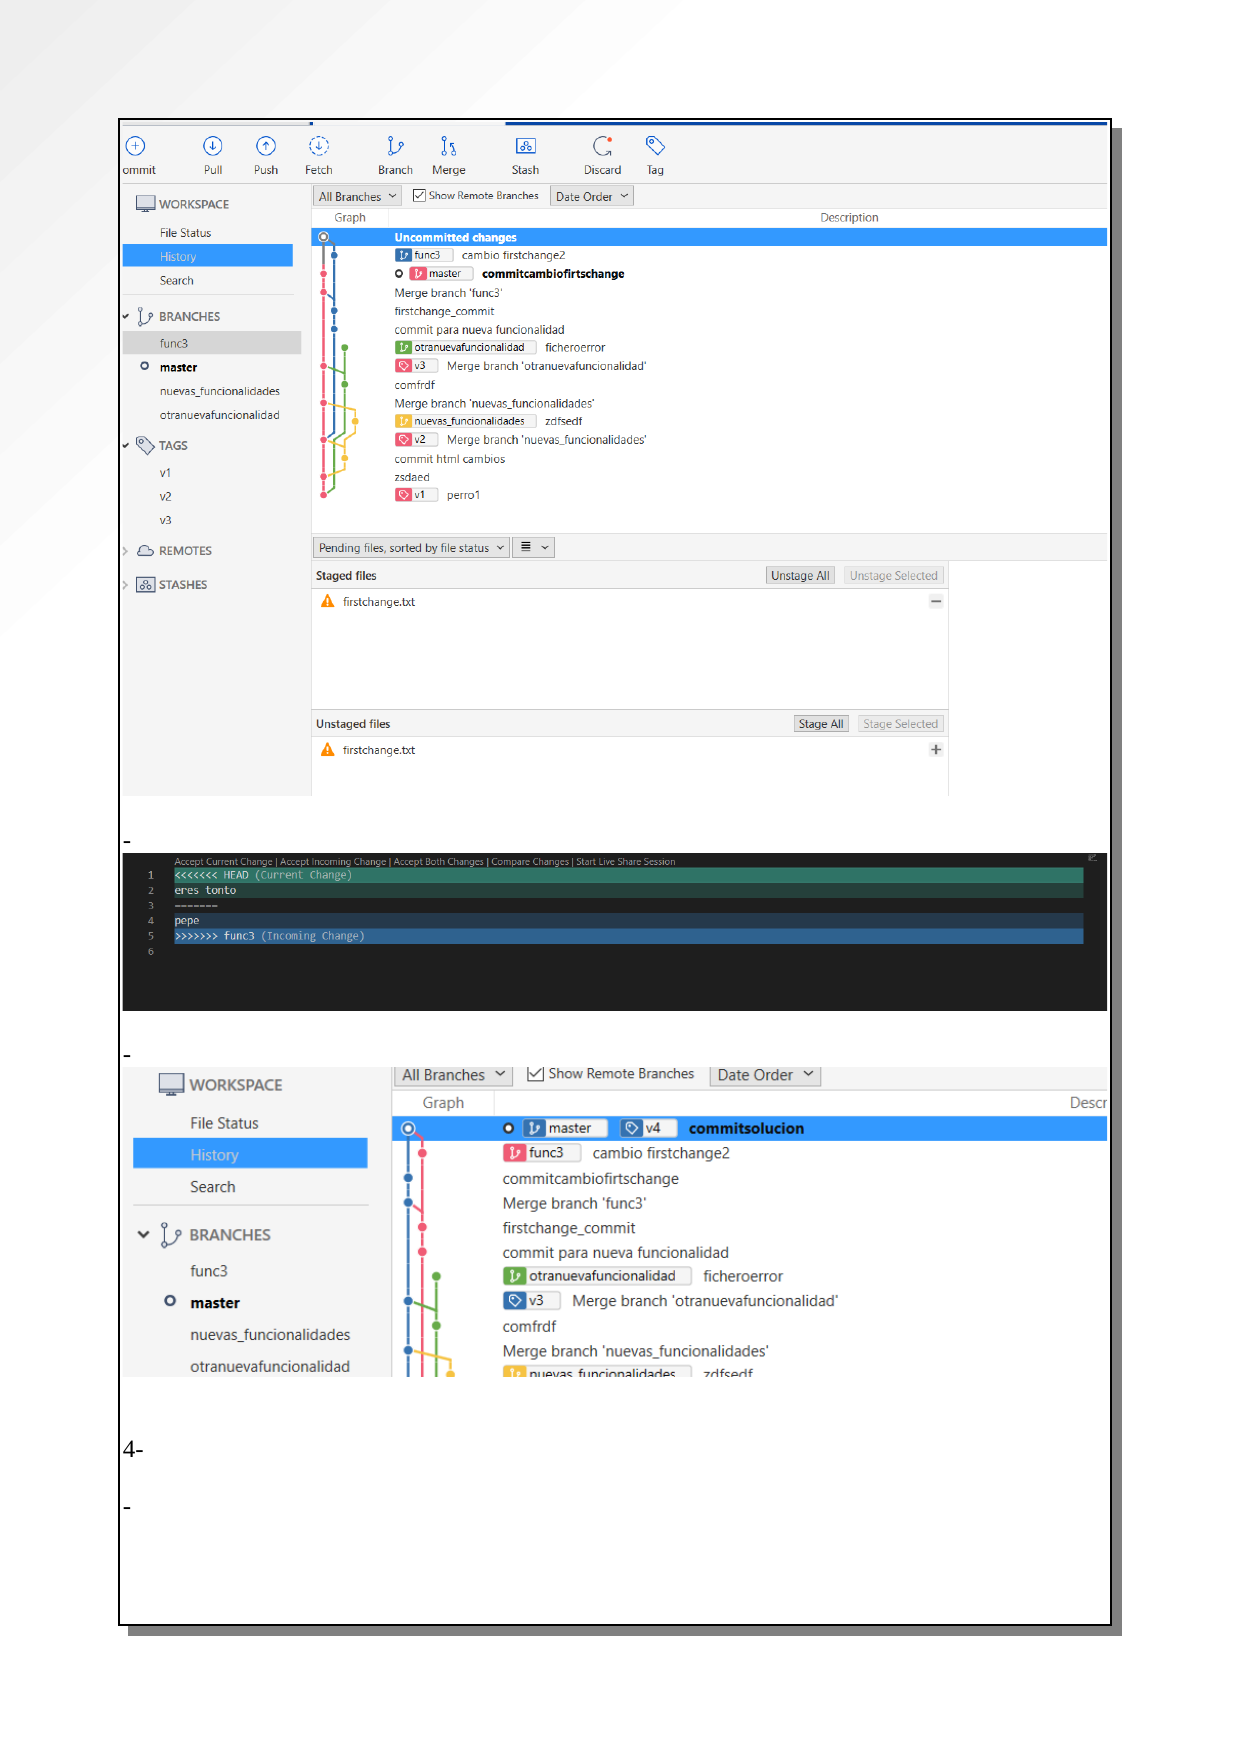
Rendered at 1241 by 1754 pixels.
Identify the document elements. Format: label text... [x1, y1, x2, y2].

text - [123, 1039, 1107, 1067]
text - [123, 1491, 1107, 1520]
picture [122, 853, 1108, 1011]
text - [123, 825, 1107, 853]
picture [122, 122, 1108, 796]
picture [122, 1067, 1108, 1377]
text 4- [123, 1434, 1107, 1462]
